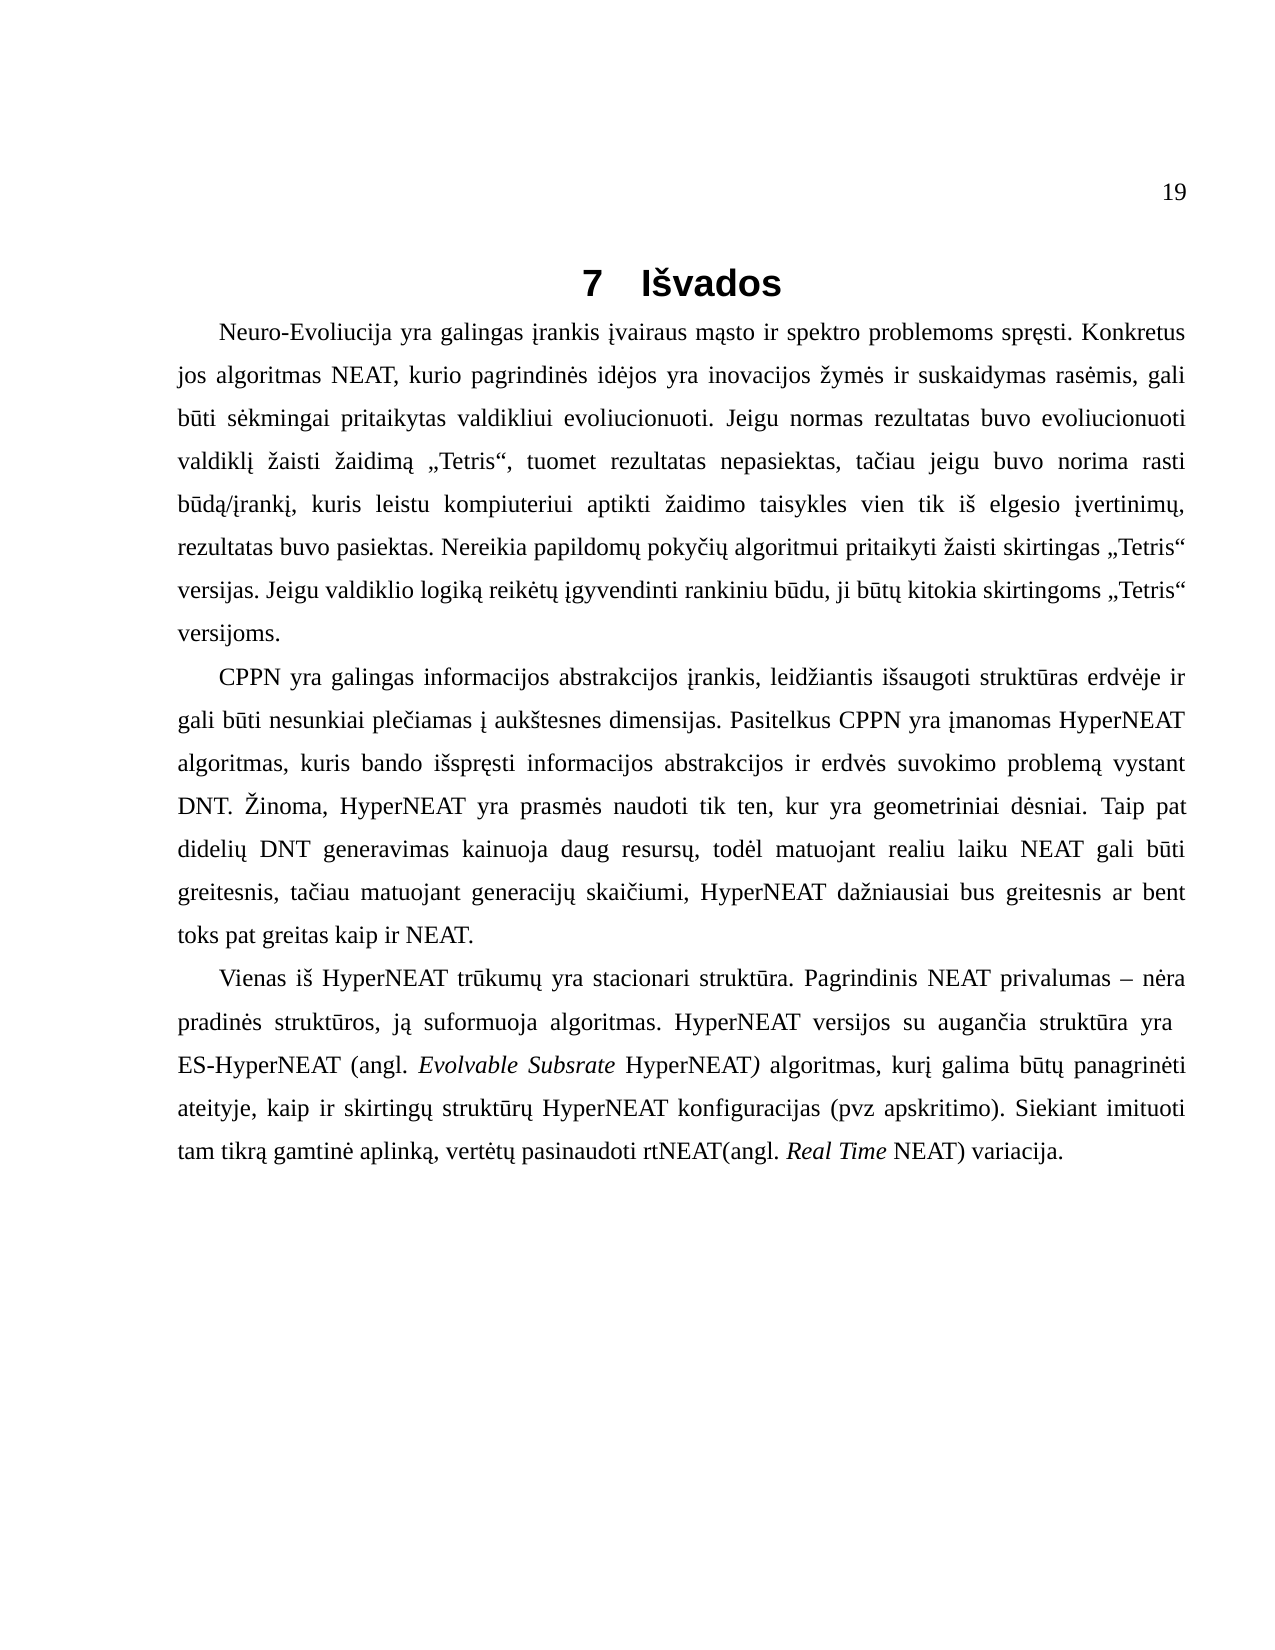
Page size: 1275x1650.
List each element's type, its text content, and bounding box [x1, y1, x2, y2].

text CPPN yra galingas informacijos abstrakcijos įrankis, leidžiantis išsaugoti struktūras erdvėje ir gali būti nesunkiai plečiamas į aukštesnes dimensijas. Pasitelkus CPPN yra įmanomas HyperNEAT algoritmas, kuris bando išspręsti informacijos abstrakcijos ir erdvės suvokimo problemą vystant DNT. Žinoma, HyperNEAT yra prasmės naudoti tik ten, kur yra geometriniai dėsniai. Taip pat didelių DNT generavimas kainuoja daug resursų, todėl matuojant realiu laiku NEAT gali būti greitesnis, tačiau matuojant generacijų skaičiumi, HyperNEAT dažniausiai bus greitesnis ar bent toks pat greitas kaip ir NEAT. [177, 662, 1186, 949]
text Neuro-Evoliucija yra galingas įrankis įvairaus mąsto ir spektro problemoms spręsti. Konkretus jos algoritmas NEAT, kurio pagrindinės idėjos yra inovacijos žymės ir suskaidymas rasėmis, gali būti sėkmingai pritaikytas valdikliui evoliucionuoti. Jeigu normas rezultatas buvo evoliucionuoti valdiklį žaisti žaidimą „Tetris“, tuomet rezultatas nepasiektas, tačiau jeigu buvo norima rasti būdą/įrankį, kuris leistu kompiuteriui aptikti žaidimo taisykles vien tik iš elgesio įvertinimų, rezultatas buvo pasiektas. Nereikia papildomų pokyčių algoritmui pritaikyti žaisti skirtingas „Tetris“ versijas. Jeigu valdiklio logiką reikėtų įgyvendinti rankiniu būdu, ji būtų kitokia skirtingoms „Tetris“ versijoms. [177, 317, 1186, 647]
subtitle Išvados [177, 260, 1186, 304]
text Vienas iš HyperNEAT trūkumų yra stacionari struktūra. Pagrindinis NEAT privalumas – nėra pradinės struktūros, ją suformuoja algoritmas. HyperNEAT versijos su augančia struktūra yra ES-HyperNEAT (angl. Evolvable Subsrate HyperNEAT) algoritmas, kurį galima būtų panagrinėti ateityje, kaip ir skirtingų struktūrų HyperNEAT konfiguracijas (pvz apskritimo). Siekiant imituoti tam tikrą gamtinė aplinką, vertėtų pasinaudoti rtNEAT(angl. Real Time NEAT) variacija. [177, 963, 1186, 1165]
